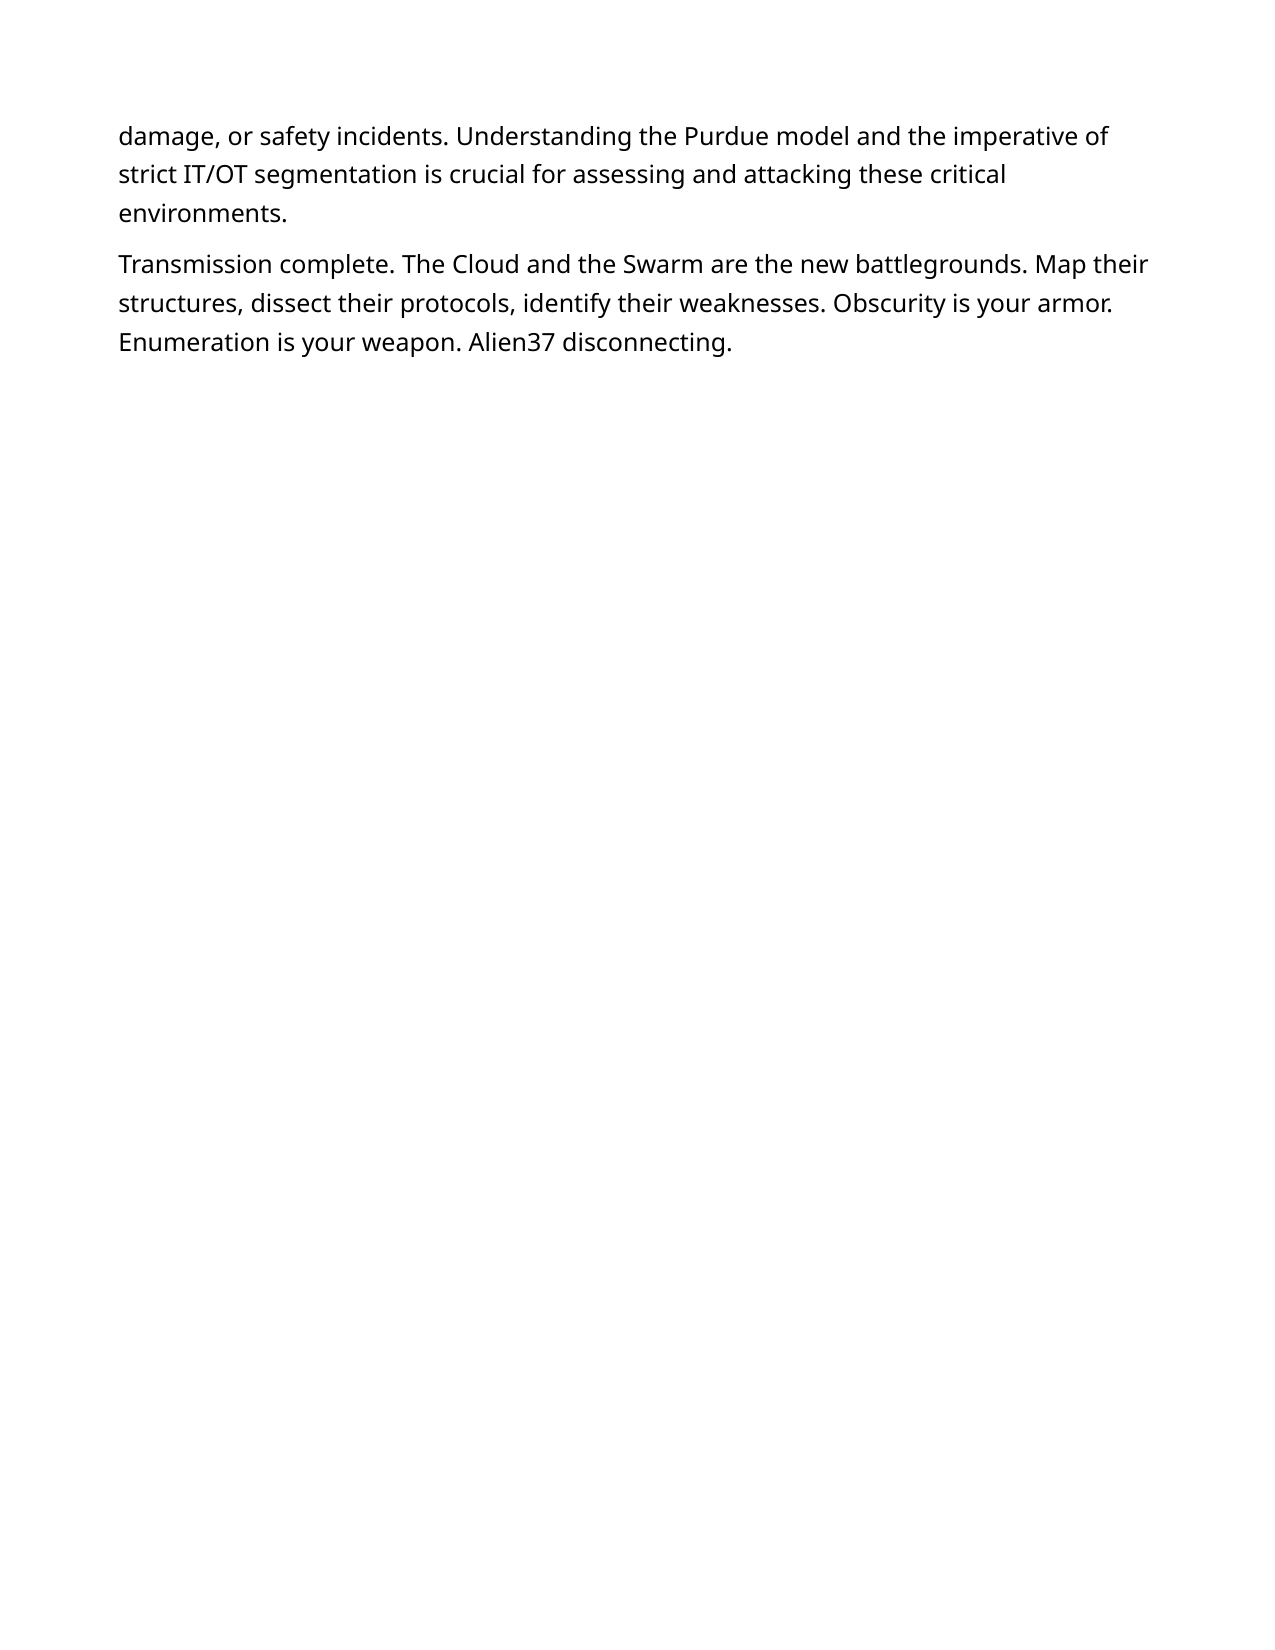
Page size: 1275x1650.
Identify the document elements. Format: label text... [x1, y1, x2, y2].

text damage, or safety incidents. Understanding the Purdue model and the imperative of strict IT/OT segmentation is crucial for assessing and attacking these critical environments. [118, 118, 1157, 230]
text Transmission complete. The Cloud and the Swarm are the new battlegrounds. Map their structures, dissect their protocols, identify their weaknesses. Obscurity is your armor. Enumeration is your weapon. Alien37 disconnecting. [118, 247, 1157, 358]
